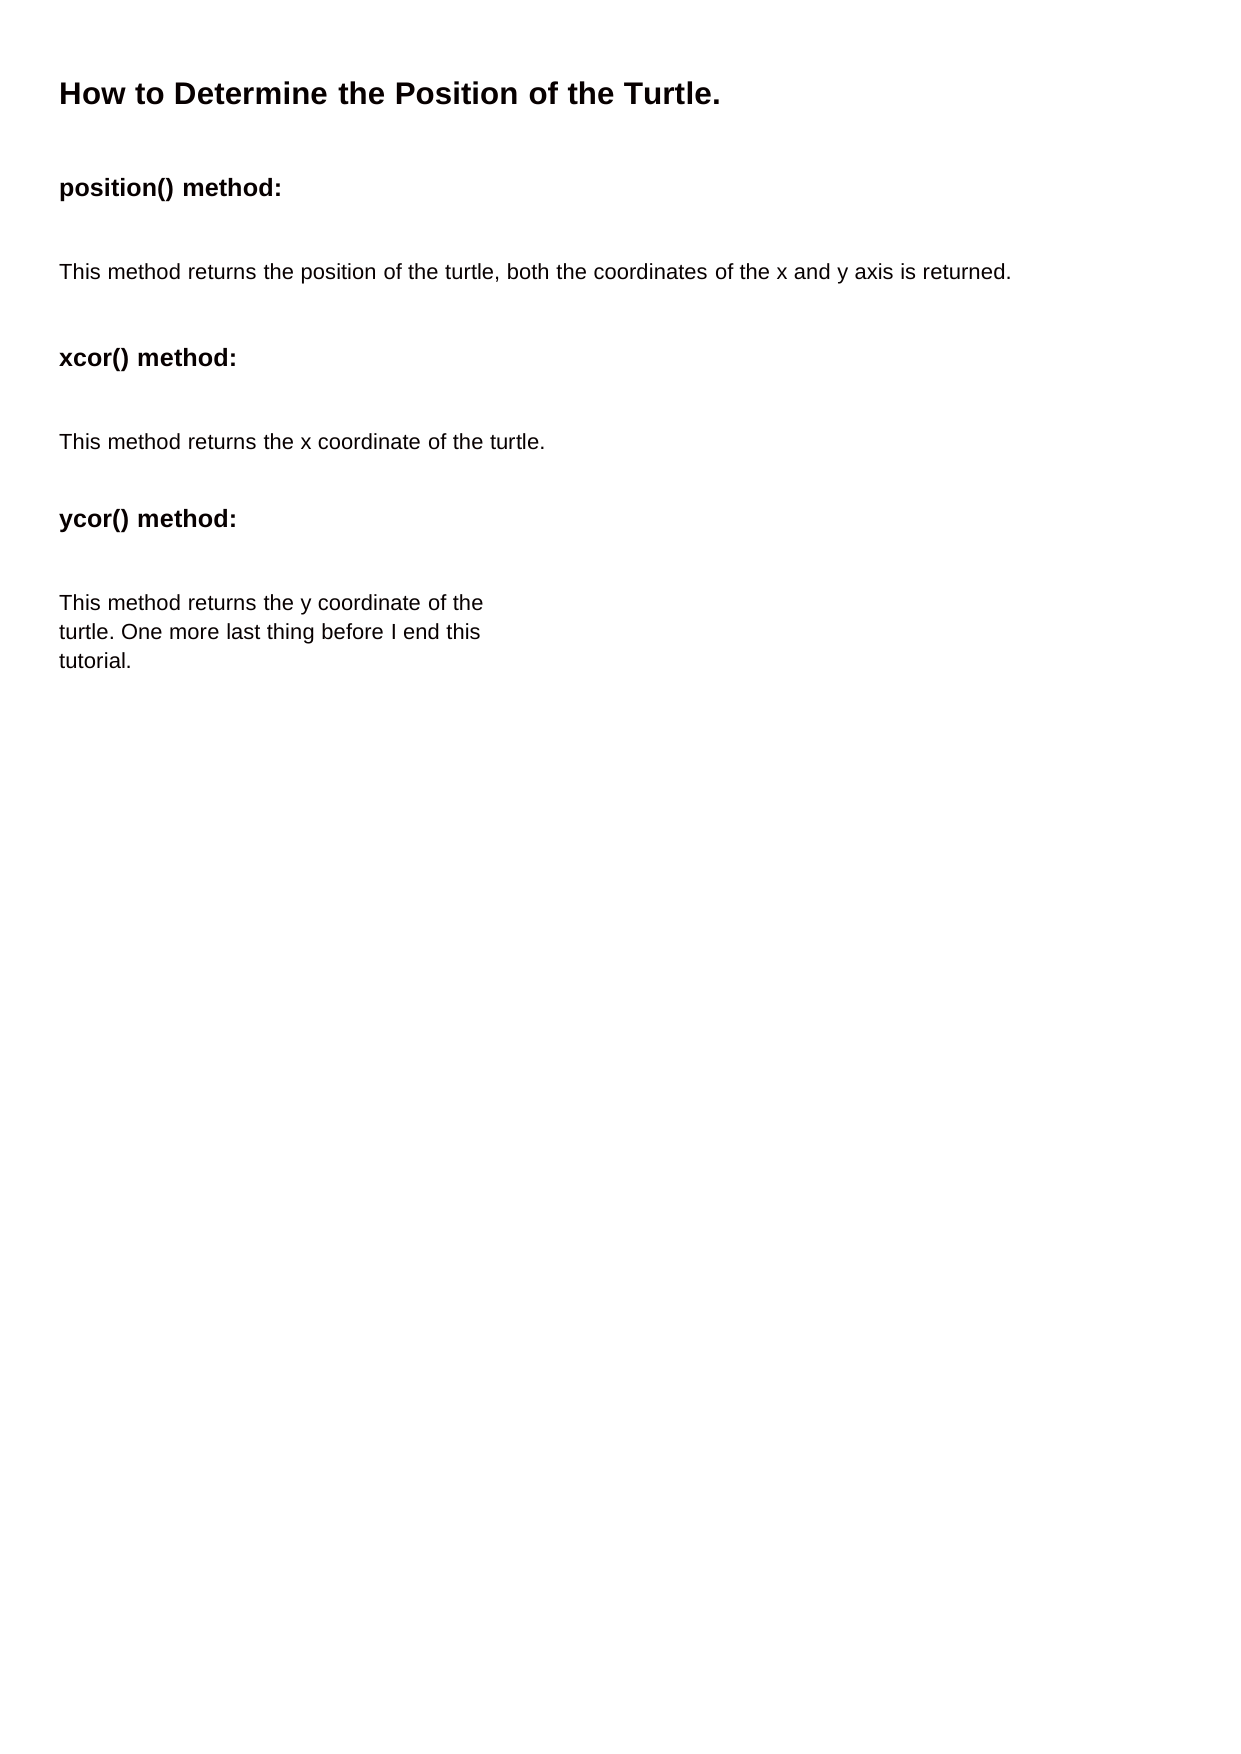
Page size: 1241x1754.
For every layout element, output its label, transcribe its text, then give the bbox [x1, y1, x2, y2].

text This method returns the x coordinate of the turtle. [59, 429, 1194, 454]
text This method returns the position of the turtle, both the coordinates of the x and y axis is returned. [59, 259, 1194, 284]
text position() method: [59, 173, 1194, 201]
text ycor() method: [59, 504, 1194, 533]
text This method returns the y coordinate of the turtle. One more last thing before I end this tutorial. [59, 590, 519, 673]
text How to Determine the Position of the Turtle. [59, 75, 1194, 111]
text xcor() method: [59, 342, 1194, 371]
